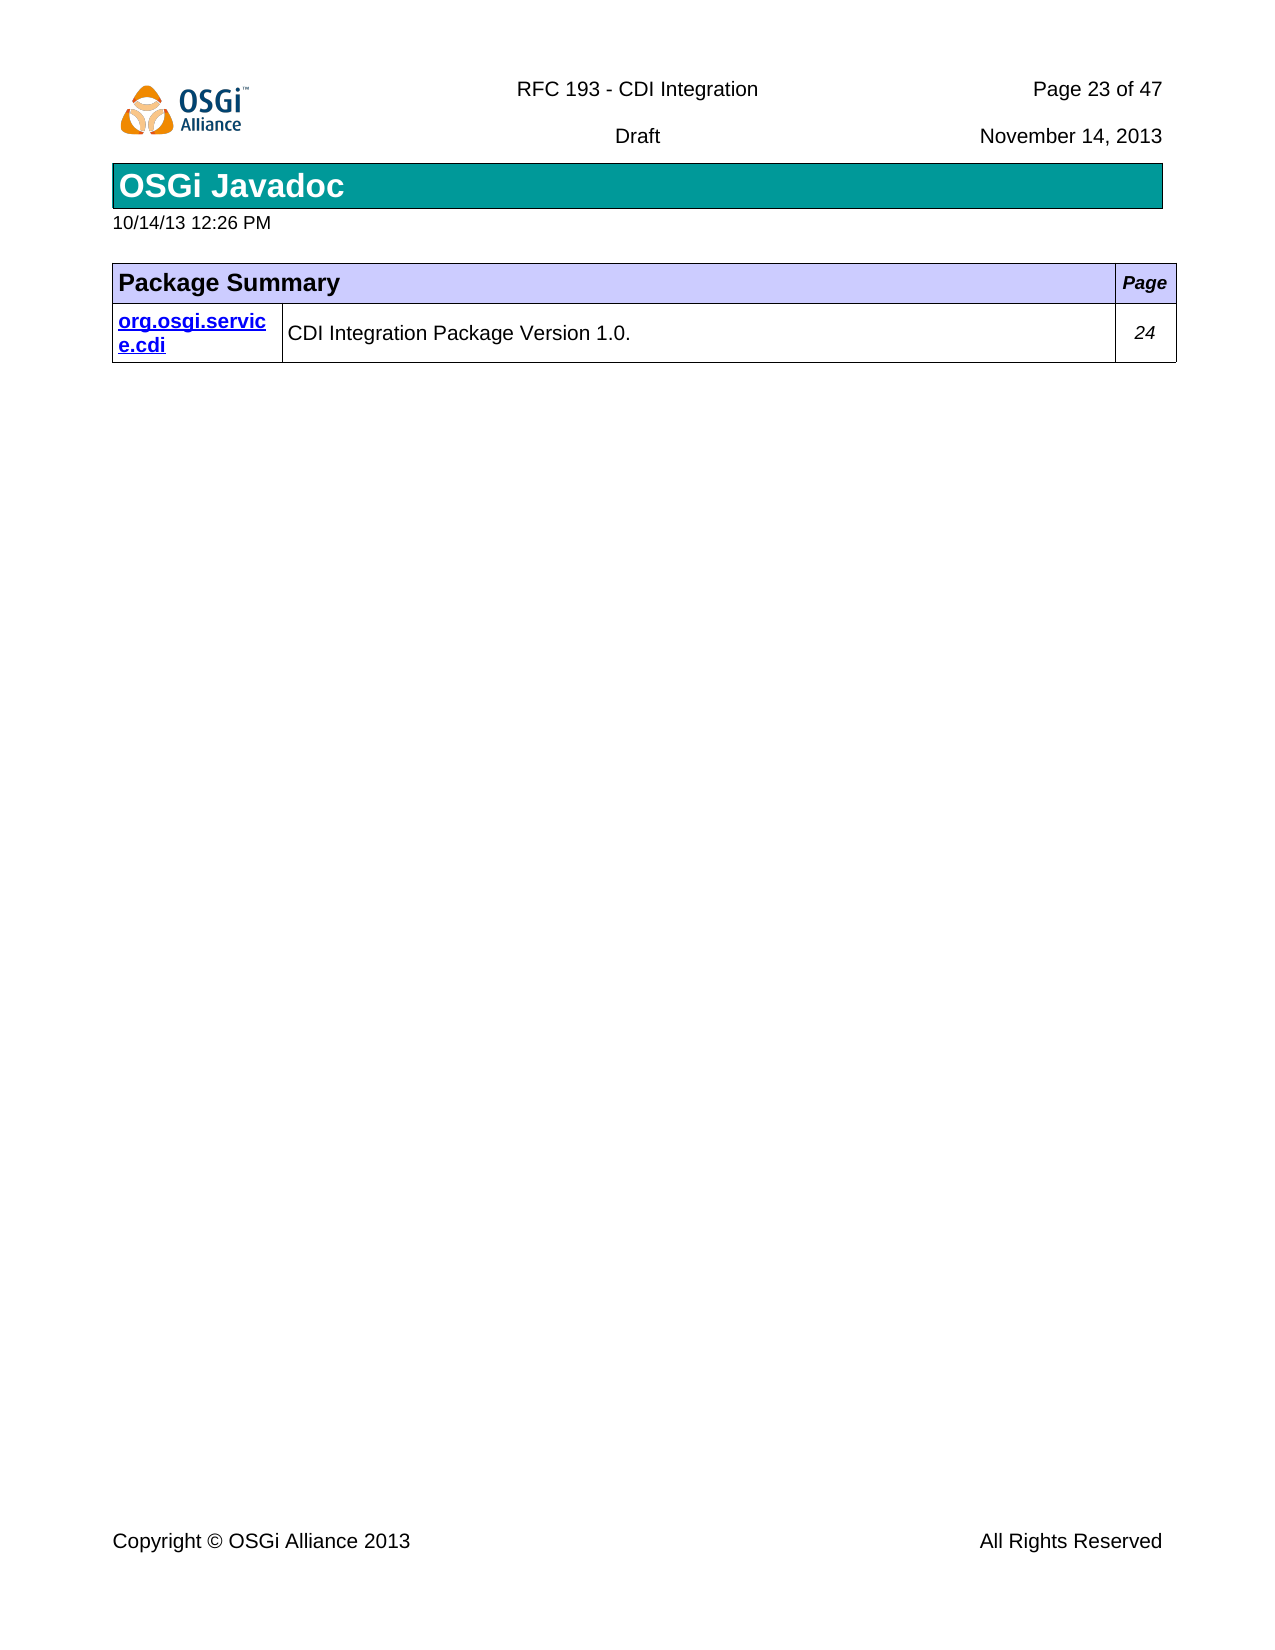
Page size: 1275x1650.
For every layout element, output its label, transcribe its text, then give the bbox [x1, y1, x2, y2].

table_cell org.osgi.service.cdi [113, 304, 282, 362]
table_header Page [1116, 264, 1176, 303]
table_cell 23 [1116, 304, 1176, 362]
subtitle OSGi Javadoc [114, 164, 1162, 208]
picture [113, 78, 257, 142]
table_cell CDI Integration Package Version 1.0. [283, 304, 1115, 362]
table_header Package Summary [113, 264, 1115, 303]
text 10/14/13 12:26 PM [112, 212, 1162, 233]
